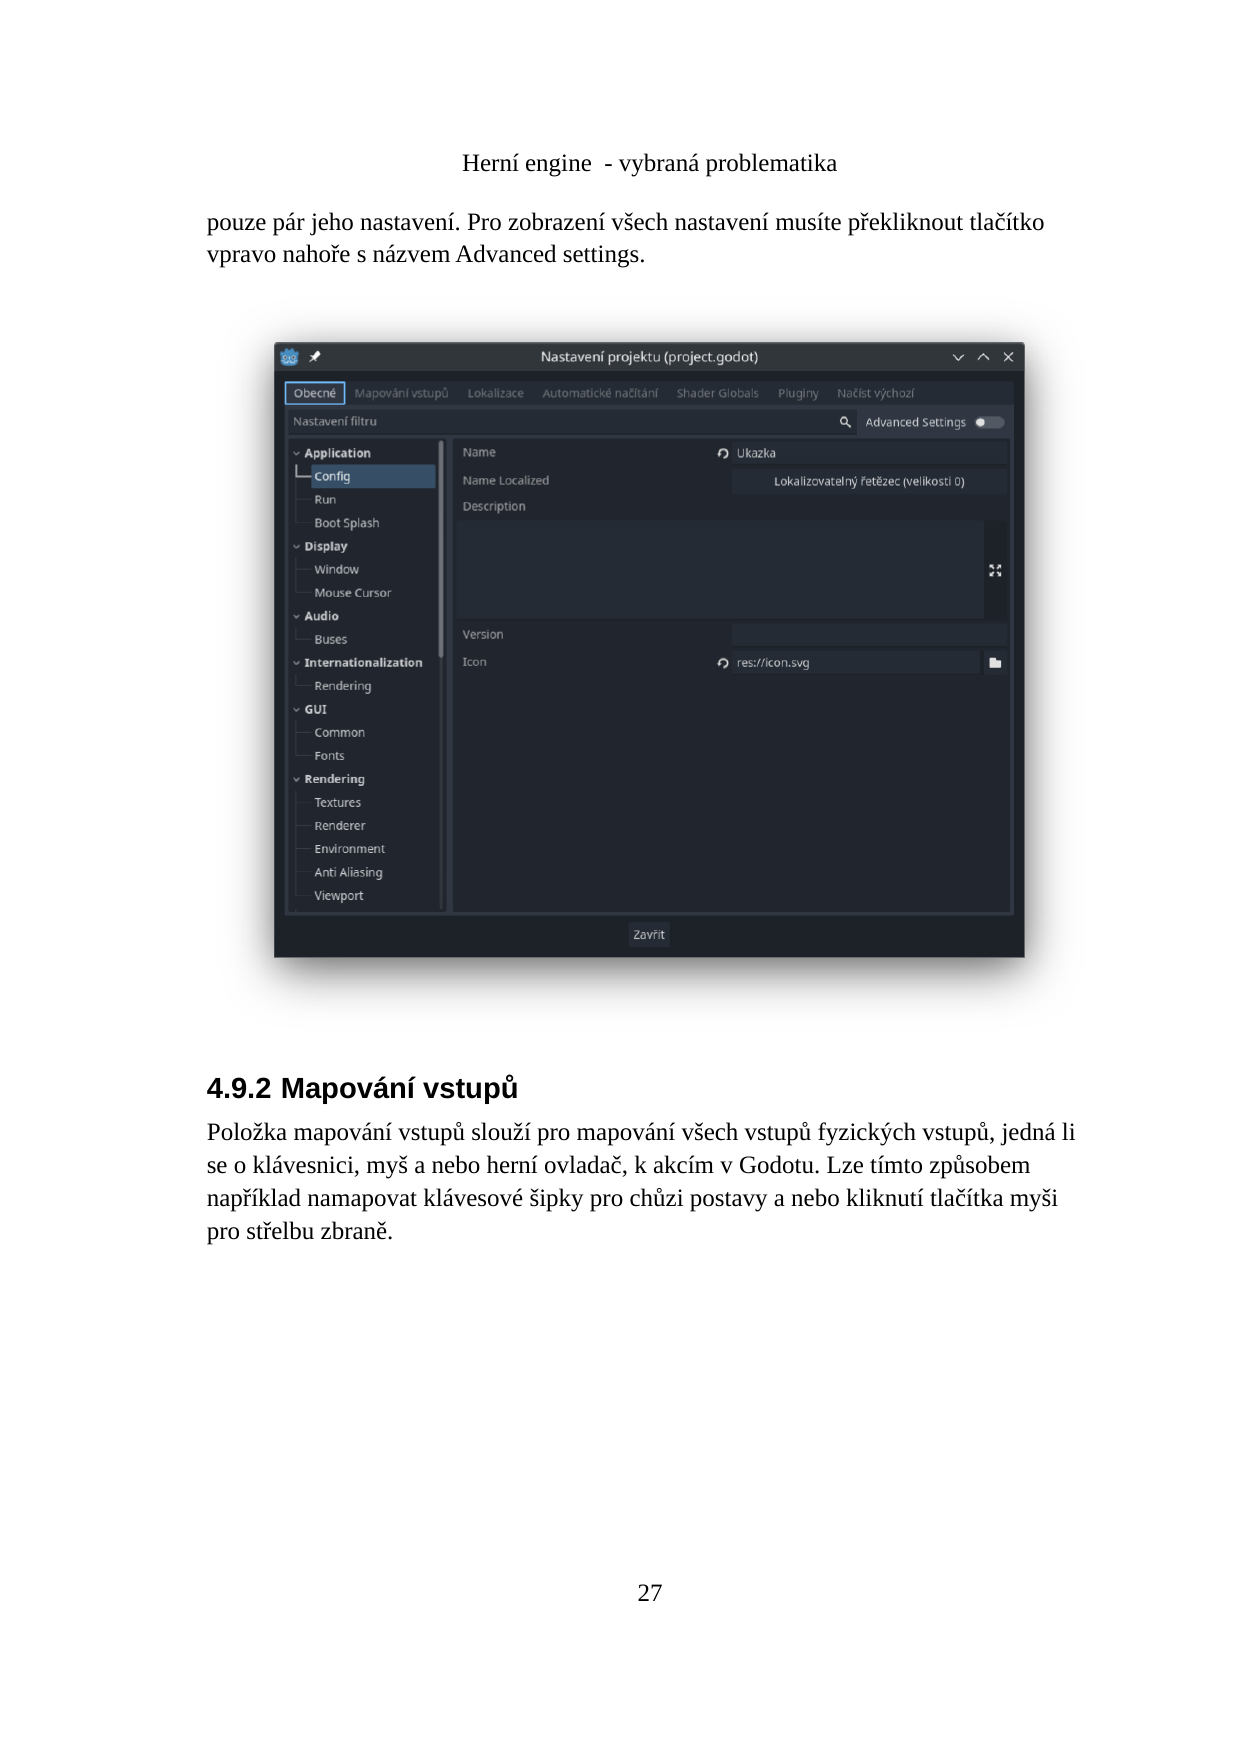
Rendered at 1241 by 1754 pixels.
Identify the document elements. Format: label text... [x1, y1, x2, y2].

subtitle Mapování vstupů [207, 1071, 1093, 1105]
text pouze pár jeho nastavení. Pro zobrazení všech nastavení musíte překliknout tlačítko vpravo nahoře s názvem Advanced settings. [207, 207, 1093, 268]
text Položka mapování vstupů slouží pro mapování všech vstupů fyzických vstupů, jedná li se o klávesnici, myš a nebo herní ovladač, k akcím v Godotu. Lze tímto způsobem například namapovat klávesové šipky pro chůzi postavy a nebo kliknutí tlačítka myši pro střelbu zbraně. [207, 1117, 1093, 1245]
picture [206, 287, 1093, 1038]
